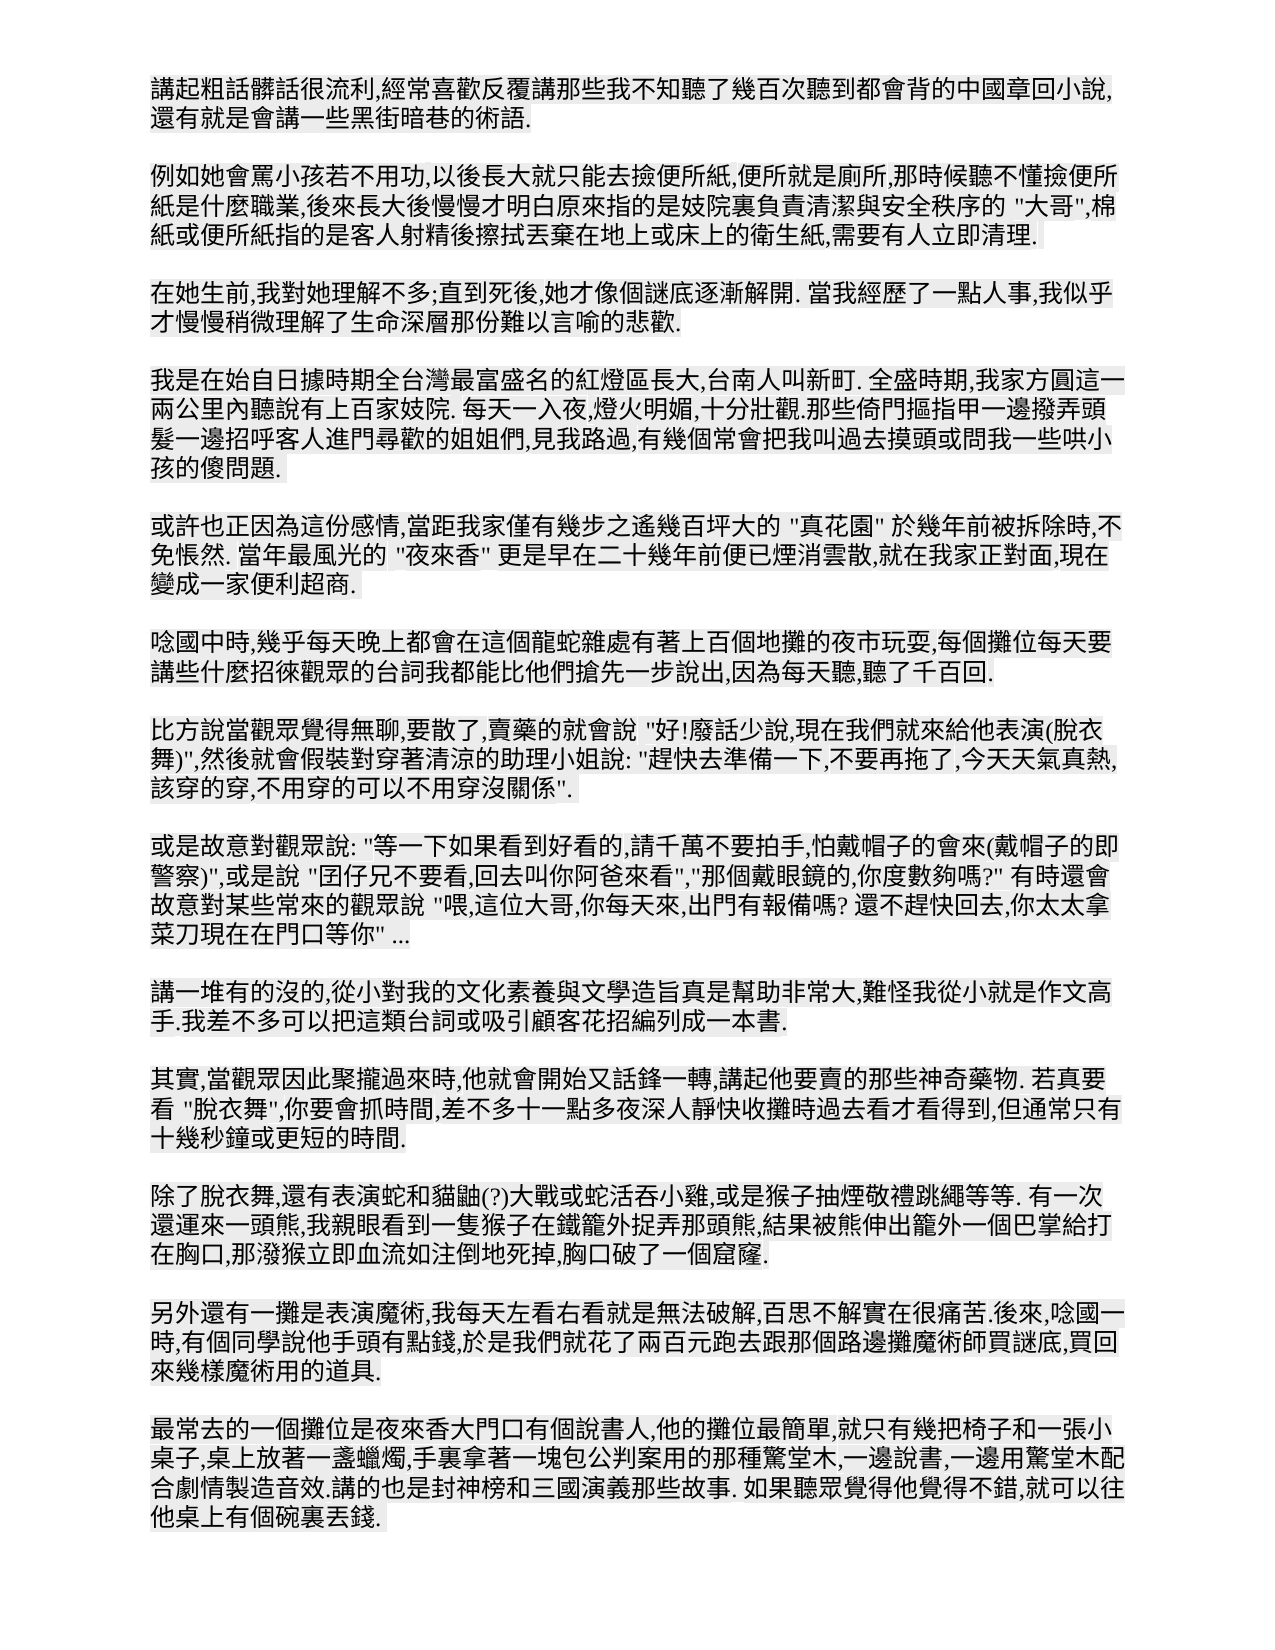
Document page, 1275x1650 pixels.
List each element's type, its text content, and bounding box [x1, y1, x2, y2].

text 講起粗話髒話很流利,經常喜歡反覆講那些我不知聽了幾百次聽到都會背的中國章回小說,還有就是會講一些黑街暗巷的術語. 例如她會罵小孩若不用功,以後長大就只能去撿便所紙,便所就是廁所,那時候聽不懂撿便所紙是什麼職業,後來長大後慢慢才明白原來指的是妓院裏負責清潔與安全秩序的 "大哥",棉紙或便所紙指的是客人射精後擦拭丟棄在地上或床上的衛生紙,需要有人立即清理. 在她生前,我對她理解不多;直到死後,她才像個謎底逐漸解開. 當我經歷了一點人事,我似乎才慢慢稍微理解了生命深層那份難以言喻的悲歡. 我是在始自日據時期全台灣最富盛名的紅燈區長大,台南人叫新町. 全盛時期,我家方圓這一兩公里內聽說有上百家妓院. 每天一入夜,燈火明媚,十分壯觀.那些倚門摳指甲一邊撥弄頭髮一邊招呼客人進門尋歡的姐姐們,見我路過,有幾個常會把我叫過去摸頭或問我一些哄小孩的傻問題. 或許也正因為這份感情,當距我家僅有幾步之遙幾百坪大的 "真花園" 於幾年前被拆除時,不免悵然. 當年最風光的 "夜來香" 更是早在二十幾年前便已煙消雲散,就在我家正對面,現在變成一家便利超商. 唸國中時,幾乎每天晚上都會在這個龍蛇雜處有著上百個地攤的夜市玩耍,每個攤位每天要講些什麼招徠觀眾的台詞我都能比他們搶先一步說出,因為每天聽,聽了千百回. 比方說當觀眾覺得無聊,要散了,賣藥的就會說 "好!廢話少說,現在我們就來給他表演(脫衣舞)",然後就會假裝對穿著清涼的助理小姐說: "趕快去準備一下,不要再拖了,今天天氣真熱,該穿的穿,不用穿的可以不用穿沒關係". 或是故意對觀眾說: "等一下如果看到好看的,請千萬不要拍手,怕戴帽子的會來(戴帽子的即警察)",或是說 "囝仔兄不要看,回去叫你阿爸來看","那個戴眼鏡的,你度數夠嗎?" 有時還會故意對某些常來的觀眾說 "喂,這位大哥,你每天來,出門有報備嗎? 還不趕快回去,你太太拿菜刀現在在門口等你" ... 講一堆有的沒的,從小對我的文化素養與文學造旨真是幫助非常大,難怪我從小就是作文高手.我差不多可以把這類台詞或吸引顧客花招編列成一本書. 其實,當觀眾因此聚攏過來時,他就會開始又話鋒一轉,講起他要賣的那些神奇藥物. 若真要看 "脫衣舞",你要會抓時間,差不多十一點多夜深人靜快收攤時過去看才看得到,但通常只有十幾秒鐘或更短的時間. 除了脫衣舞,還有表演蛇和貓鼬(?)大戰或蛇活吞小雞,或是猴子抽煙敬禮跳繩等等. 有一次還運來一頭熊,我親眼看到一隻猴子在鐵籠外捉弄那頭熊,結果被熊伸出籠外一個巴掌給打在胸口,那潑猴立即血流如注倒地死掉,胸口破了一個窟窿. 另外還有一攤是表演魔術,我每天左看右看就是無法破解,百思不解實在很痛苦.後來,唸國一時,有個同學說他手頭有點錢,於是我們就花了兩百元跑去跟那個路邊攤魔術師買謎底,買回來幾樣魔術用的道具. 最常去的一個攤位是夜來香大門口有個說書人,他的攤位最簡單,就只有幾把椅子和一張小桌子,桌上放著一盞蠟燭,手裏拿著一塊包公判案用的那種驚堂木,一邊說書,一邊用驚堂木配合劇情製造音效.講的也是封神榜和三國演義那些故事. 如果聽眾覺得他覺得不錯,就可以往他桌上有個碗裏丟錢. [150, 75, 1125, 1561]
